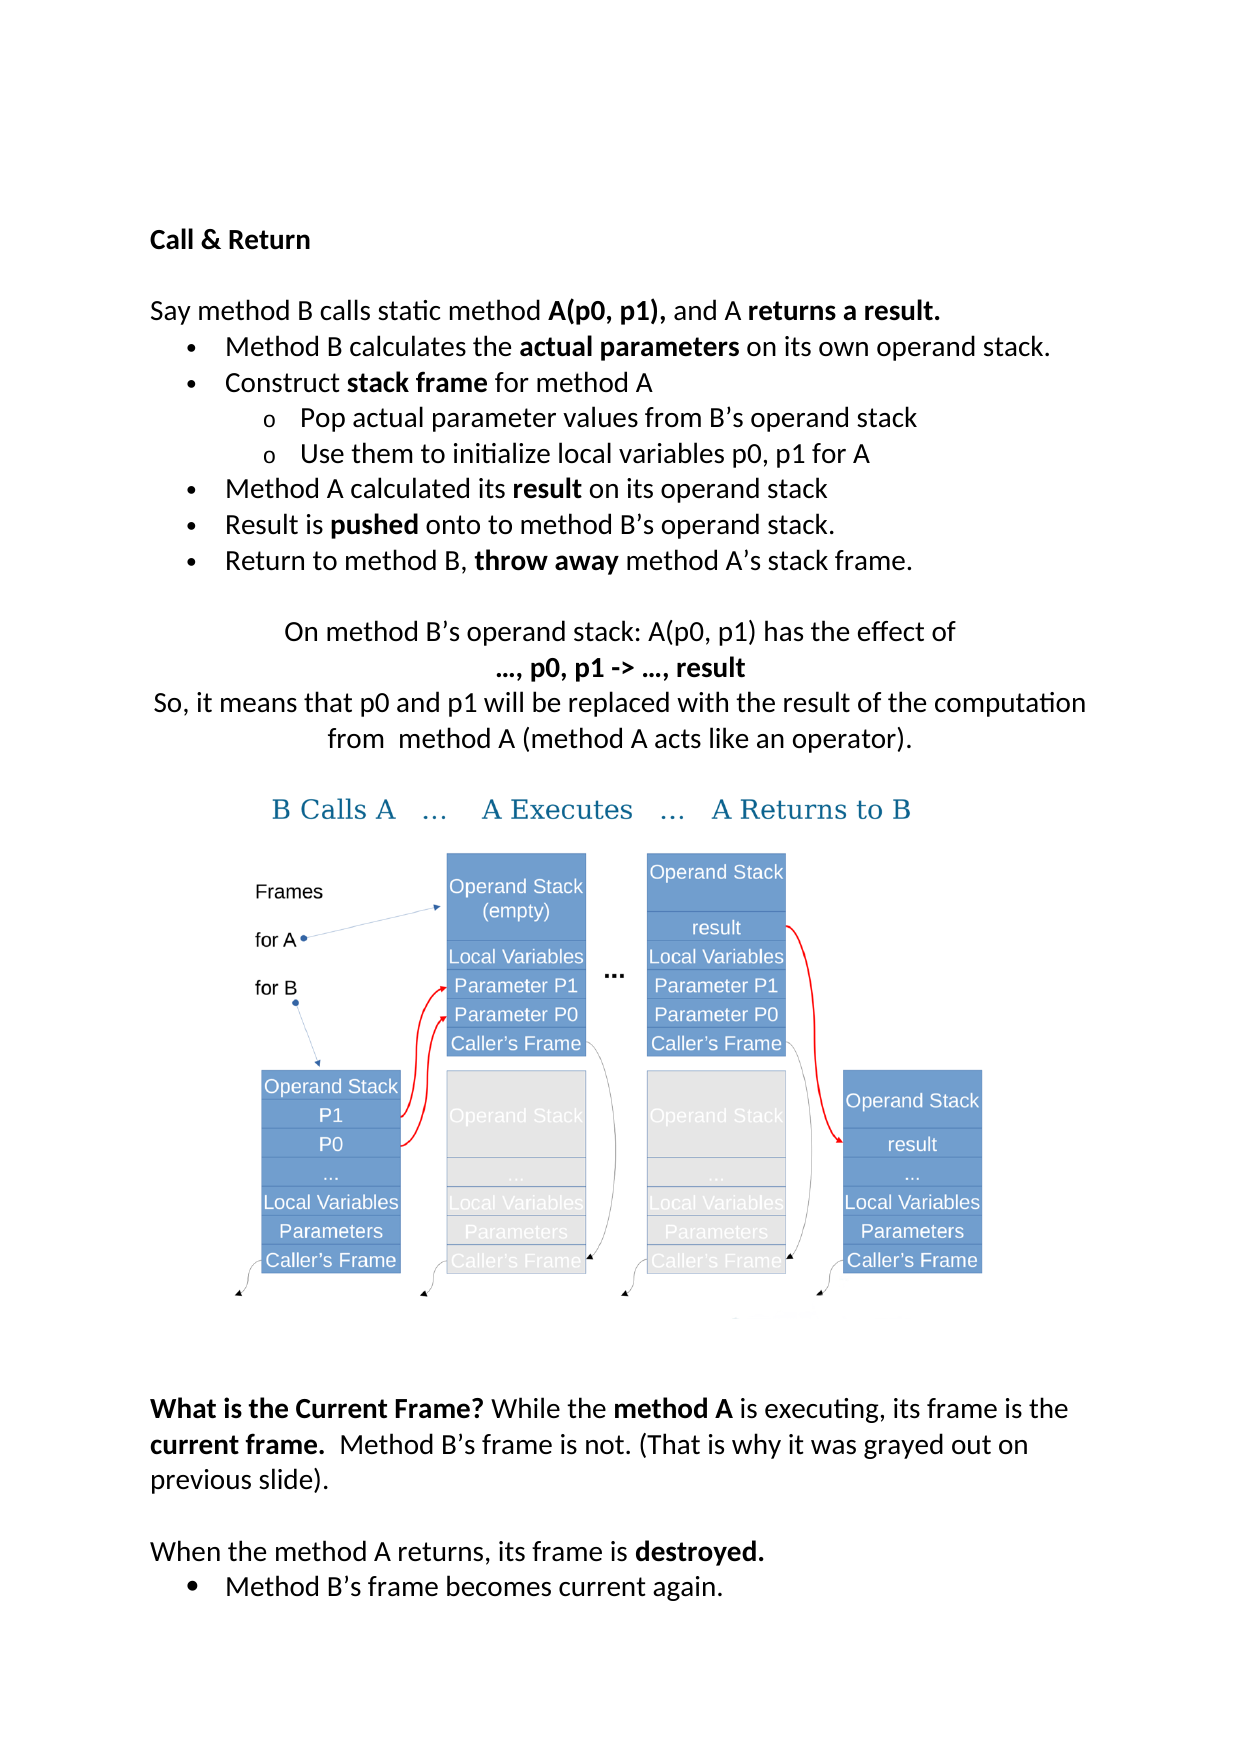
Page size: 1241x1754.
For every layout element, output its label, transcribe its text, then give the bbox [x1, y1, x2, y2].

list Use them to initialize local variables p0, p1 for A [262, 435, 1090, 471]
text Say method B calls static method A(p0, p1), and A returns a result. [150, 292, 1090, 328]
list Pop actual parameter values from B’s operand stack [262, 399, 1090, 435]
text On method B’s operand stack: A(p0, p1) has the effect of [150, 613, 1090, 649]
list Method A calculated its result on its operand stack [187, 471, 1090, 506]
text Call & Return [150, 221, 1090, 257]
text When the method A returns, its frame is destroyed. [150, 1533, 1090, 1568]
text What is the Current Frame? While the method A is executing, its frame is the current frame. Method B’s frame is not. (That is why it was grayed out on previous slide). [150, 1390, 1090, 1497]
list Construct stack frame for method A [187, 364, 1090, 399]
list Return to method B, throw away method A’s stack frame. [187, 542, 1090, 577]
list Method B calculates the actual parameters on its own operand stack. [187, 328, 1090, 364]
list Result is pushed onto to method B’s operand stack. [187, 506, 1090, 542]
list Method B’s frame becomes current again. [187, 1568, 1090, 1604]
text So, it means that p0 and p1 will be replaced with the result of the computation from method A (method A acts like an operator). [150, 684, 1090, 756]
text …, p0, p1 -> …, result [150, 649, 1090, 684]
